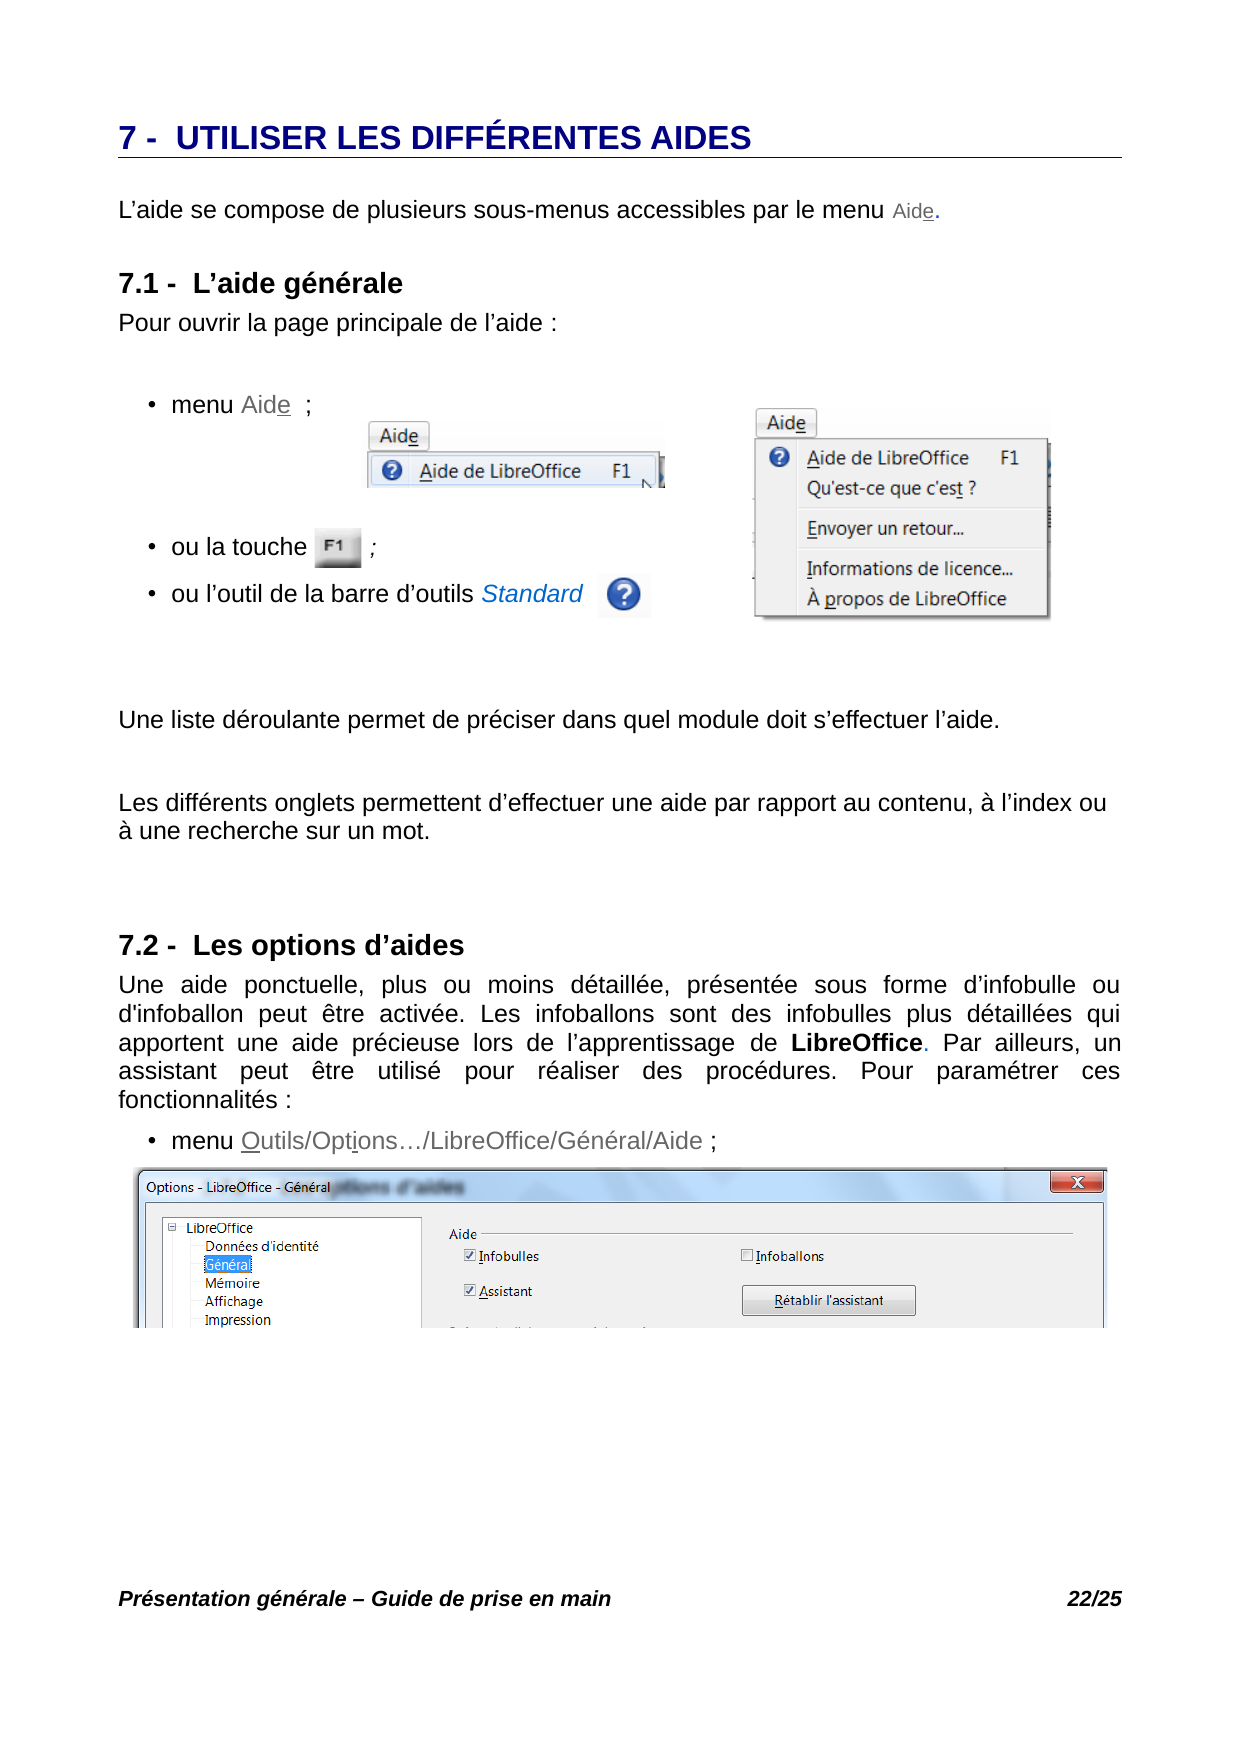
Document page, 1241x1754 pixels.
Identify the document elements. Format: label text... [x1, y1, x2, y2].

subtitle Utiliser les différentes aides [118, 118, 1122, 157]
picture [132, 1167, 1108, 1328]
text Pour ouvrir la page principale de l’aide : [118, 308, 1122, 336]
subtitle L’aide générale [118, 266, 1122, 299]
text Une liste déroulante permet de préciser dans quel module doit s’effectuer l’aide. [118, 705, 1122, 734]
text Une aide ponctuelle, plus ou moins détaillée, présentée sous forme d’infobulle ou d'infoballon peut être activée. Les infoballons sont des infobulles plus détaillées qui apportent une aide précieuse lors de l’apprentissage de LibreOffice. Par ailleurs, un assistant peut être utilisé pour réaliser des procédures. Pour paramétrer ces fonctionnalités : [118, 970, 1122, 1114]
table_header [681, 390, 1123, 664]
table_header menu Aide ; ou la touche ; ou l’outil de la barre d’outils Standard [118, 390, 681, 664]
text Les différents onglets permettent d’effectuer une aide par rapport au contenu, à l’index ou à une recherche sur un mot. [118, 788, 1122, 845]
picture [314, 528, 362, 568]
list menu Outils/Options…/LibreOffice/Général/Aide ; [148, 1126, 1122, 1155]
subtitle Les options d’aides [118, 928, 1122, 962]
picture [361, 421, 665, 488]
text L’aide se compose de plusieurs sous-menus accessibles par le menu Aide. [118, 195, 1122, 224]
picture [752, 408, 1052, 623]
picture [597, 574, 652, 618]
